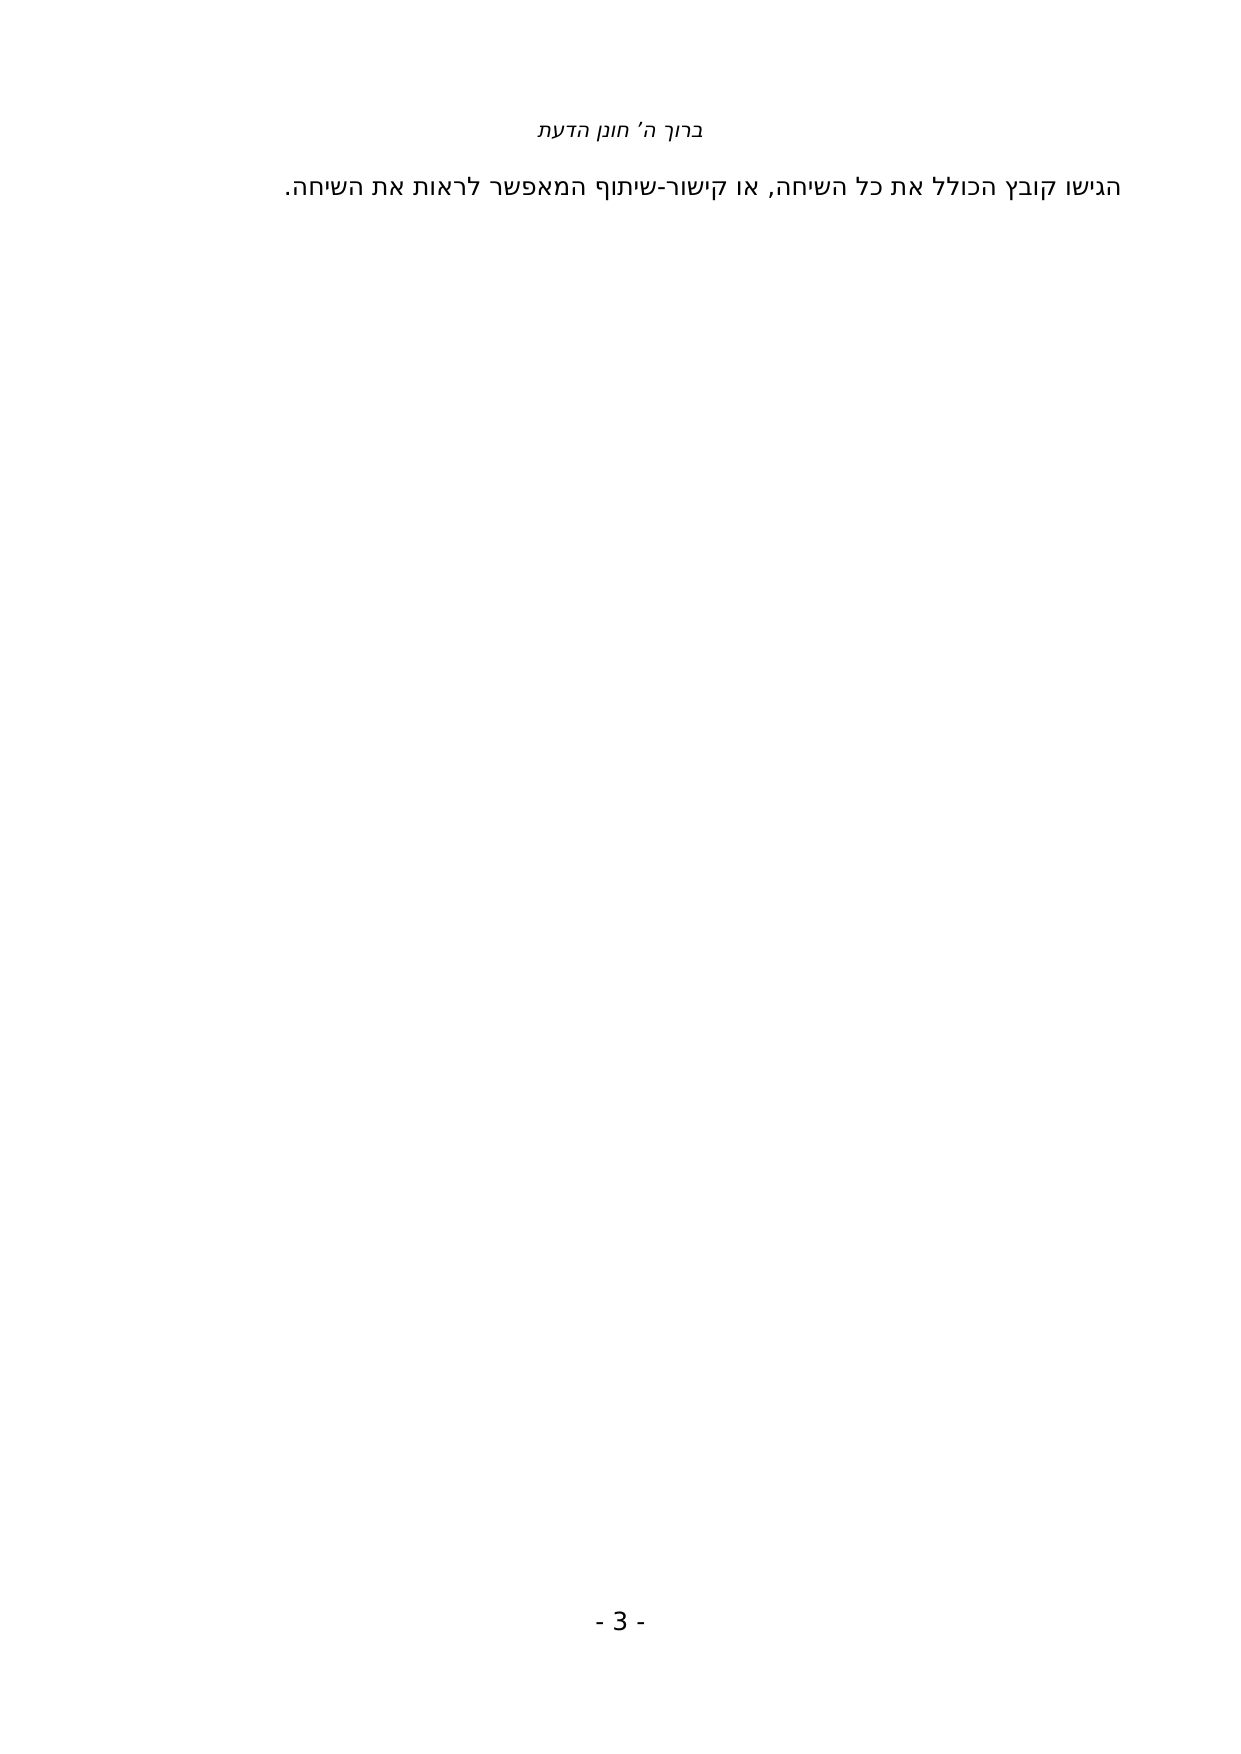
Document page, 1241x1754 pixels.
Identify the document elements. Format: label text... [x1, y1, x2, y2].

text הגישו קובץ הכולל את כל השיחה, או קישור-שיתוף המאפשר לראות את השיחה. [118, 172, 1122, 201]
